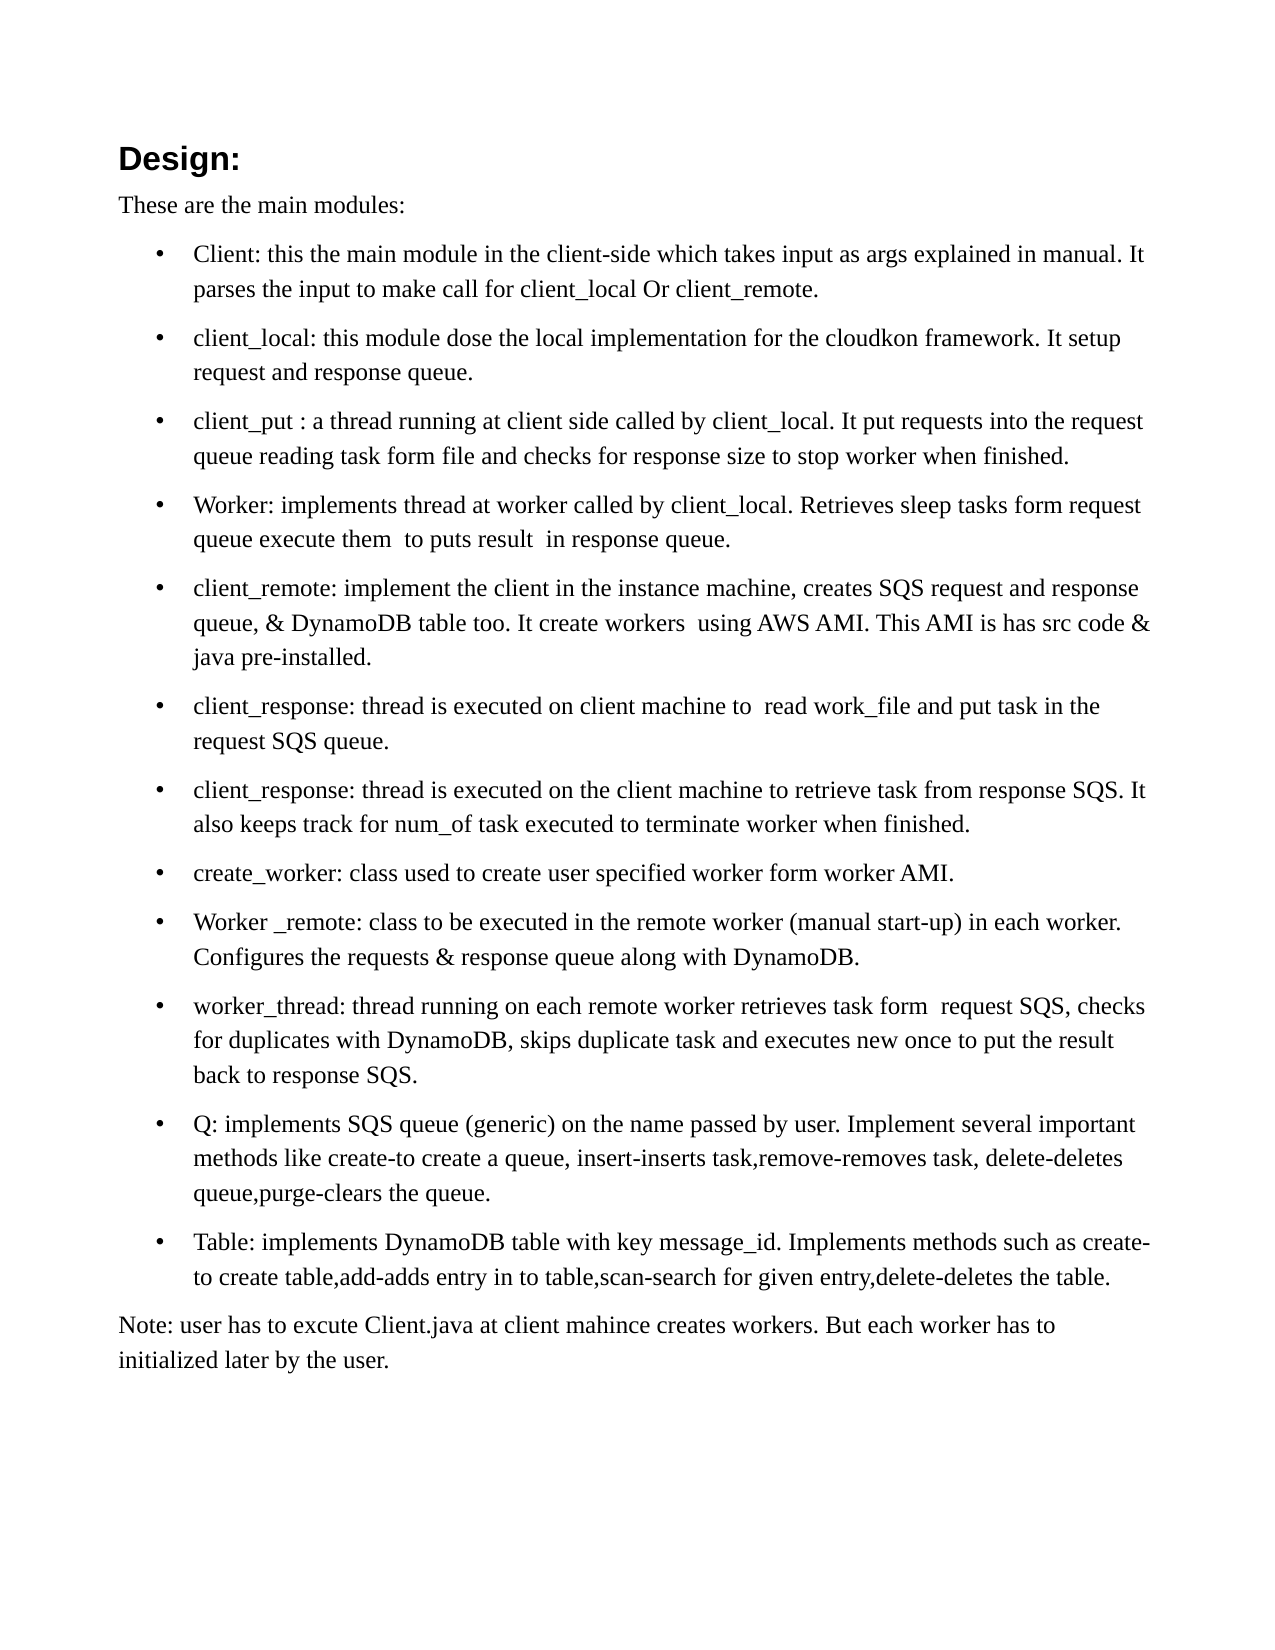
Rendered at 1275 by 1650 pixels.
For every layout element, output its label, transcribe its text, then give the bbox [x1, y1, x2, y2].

text Note: user has to excute Client.java at client mahince creates workers. But each worker has to initialized later by the user. [118, 1311, 1157, 1374]
list Table: implements DynamoDB table with key message_id. Implements methods such as create-to create table,add-adds entry in to table,scan-search for given entry,delete-deletes the table. [156, 1227, 1157, 1290]
subtitle Design: [118, 139, 1157, 178]
list client_put : a thread running at client side called by client_local. It put requests into the request queue reading task form file and checks for response size to stop worker when finished. [156, 406, 1157, 469]
list client_response: thread is executed on client machine to read work_file and put task in the request SQS queue. [156, 691, 1157, 754]
list client_local: this module dose the local implementation for the cloudkon framework. It setup request and response queue. [156, 323, 1157, 386]
text These are the main modules: [118, 190, 1157, 219]
list worker_thread: thread running on each remote worker retrieves task form request SQS, checks for duplicates with DynamoDB, skips duplicate task and executes new once to put the result back to response SQS. [156, 991, 1157, 1089]
list Worker _remote: class to be executed in the remote worker (manual start-up) in each worker. Configures the requests & response queue along with DynamoDB. [156, 907, 1157, 971]
list create_worker: class used to create user specified worker form worker AMI. [156, 858, 1157, 887]
list client_remote: implement the client in the instance machine, creates SQS request and response queue, & DynamoDB table too. It create workers using AWS AMI. This AMI is has src code & java pre-installed. [156, 573, 1157, 671]
list client_response: thread is executed on the client machine to retrieve task from response SQS. It also keeps track for num_of task executed to terminate worker when finished. [156, 775, 1157, 838]
list Q: implements SQS queue (generic) on the name passed by user. Implement several important methods like create-to create a queue, insert-inserts task,remove-removes task, delete-deletes queue,purge-clears the queue. [156, 1109, 1157, 1207]
list Client: this the main module in the client-side which takes input as args explained in manual. It parses the input to make call for client_local Or client_remote. [156, 239, 1157, 302]
list Worker: implements thread at worker called by client_local. Retrieves sleep tasks form request queue execute them to puts result in response queue. [156, 490, 1157, 553]
